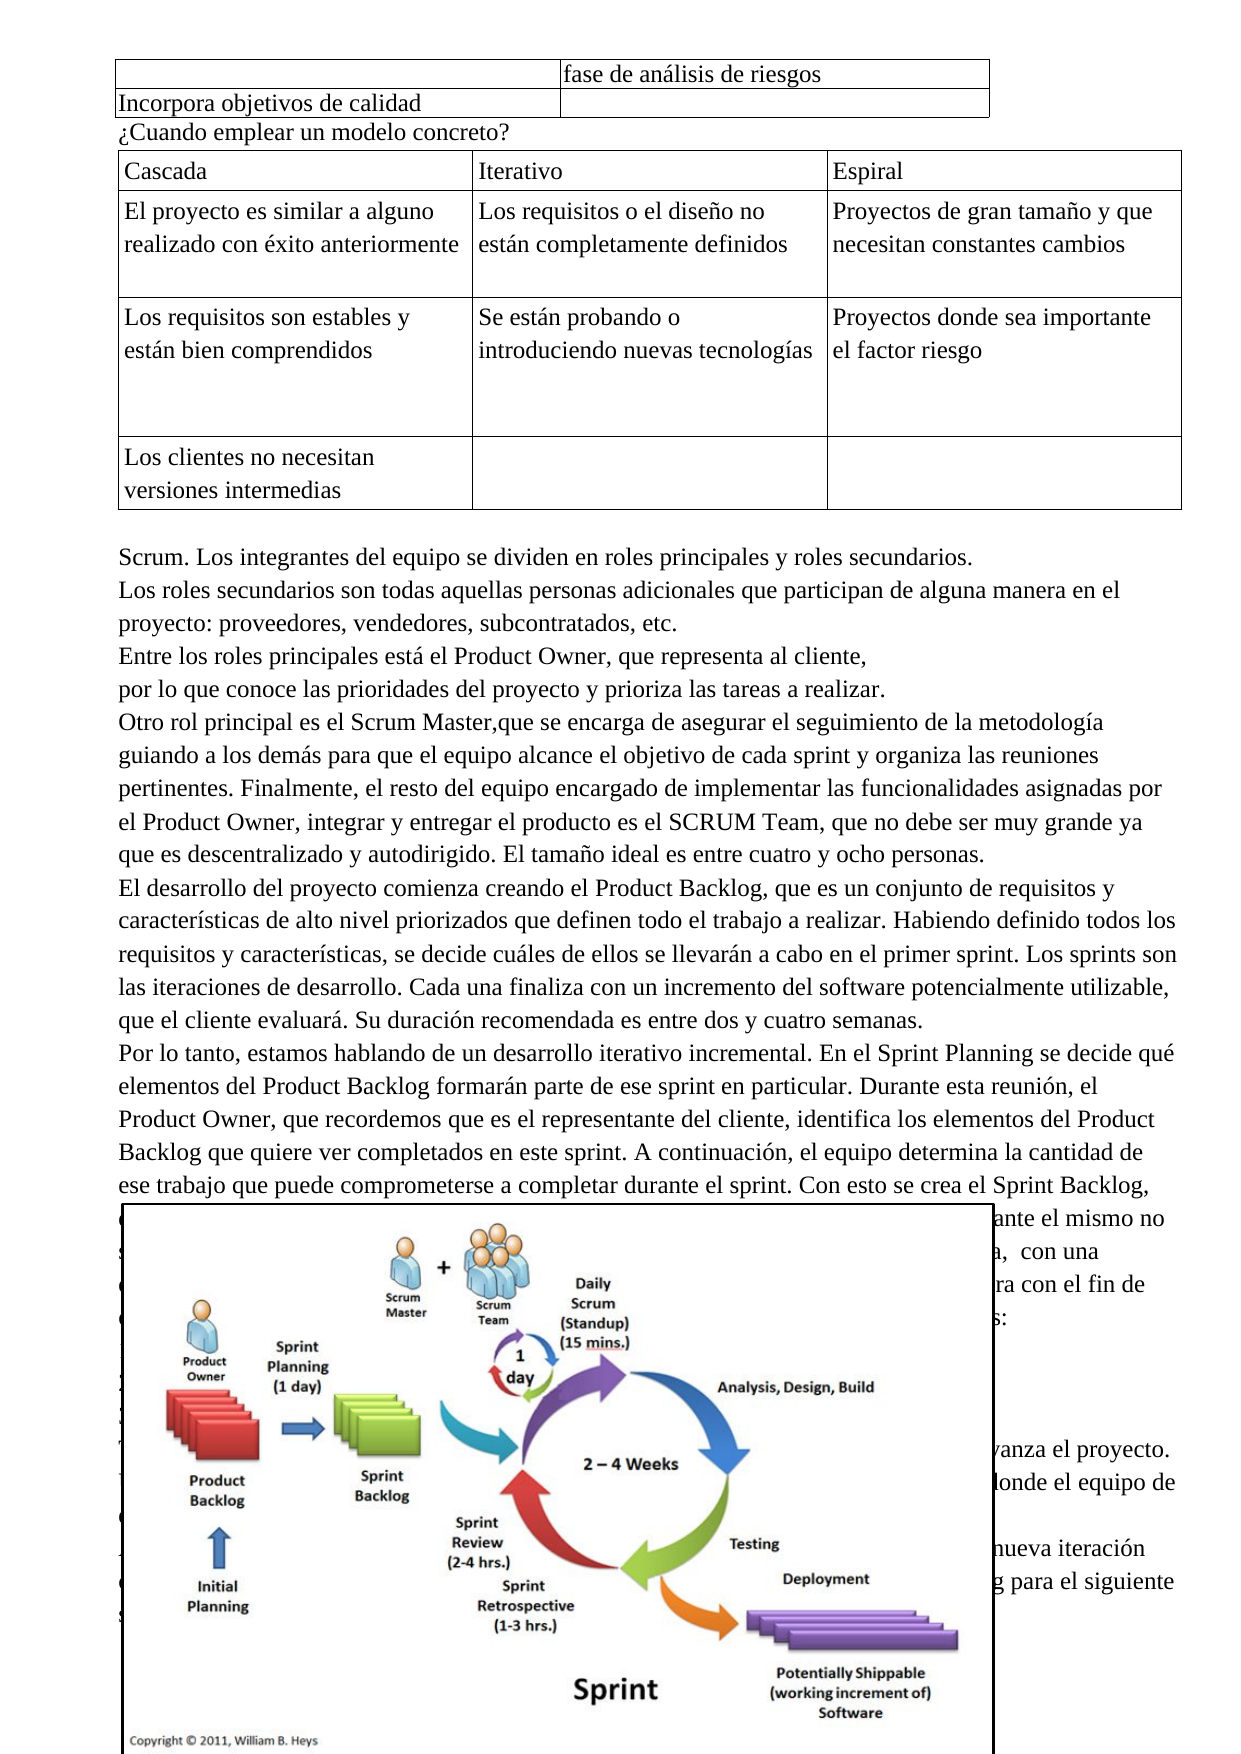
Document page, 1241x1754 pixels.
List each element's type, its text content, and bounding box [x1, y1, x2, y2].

text Scrum. Los integrantes del equipo se dividen en roles principales y roles secundarios. [118, 542, 1181, 571]
table_cell [828, 437, 1181, 509]
text 2: qué problemas ha tenido. [995, 1368, 1181, 1397]
text A partir de ahí, se reflexiona sobre la calidad y completitud del mismo y comienza una nueva iteración con una nueva Sprint Planning donde se seleccionarán los requisitos del ProductBacklog para el siguiente sprint. Y así se continua hasta la finalización del proyecto. [995, 1533, 1181, 1628]
table_cell Proyectos de gran tamaño y que necesitan constantes cambios [828, 191, 1181, 297]
table_header Iterativo [473, 151, 827, 190]
text Los roles secundarios son todas aquellas personas adicionales que participan de alguna manera en el proyecto: proveedores, vendedores, subcontratados, etc. [118, 575, 1181, 637]
table_cell Los requisitos o el diseño no están completamente definidos [473, 191, 827, 297]
table_cell Los requisitos son estables y están bien comprendidos [119, 298, 472, 436]
text Todo esto se refleja en un tablero de tareas que va, lógicamente,evolucionando según avanza el proyecto. Una vez finalizado el sprint, se llevan a cabo las reuniones de revisión y retrospectiva, donde el equipo de desarrollo presenta al cliente el entregable que ha desarrollado. [995, 1434, 1181, 1529]
text ¿Cuando emplear un modelo concreto? [118, 117, 1181, 146]
text El desarrollo del proyecto comienza creando el Product Backlog, que es un conjunto de requisitos y características de alto nivel priorizados que definen todo el trabajo a realizar. Habiendo definido todos los requisitos y características, se decide cuáles de ellos se llevarán a cabo en el primer sprint. Los sprints son las iteraciones de desarrollo. Cada una finaliza con un incremento del software potencialmente utilizable, que el cliente evaluará. Su duración recomendada es entre dos y cuatro semanas. [118, 873, 1181, 1033]
table_cell Se están probando o introduciendo nuevas tecnologías [473, 298, 827, 436]
text 1: si ha finalizado el trabajo que se había auto-asignado. [995, 1335, 1181, 1364]
table_cell El proyecto es similar a alguno realizado con éxito anteriormente [119, 191, 472, 297]
table_cell [116, 60, 560, 88]
table_cell fase de análisis de riesgos [561, 60, 989, 88]
table_cell Incorpora objetivos de calidad [116, 89, 560, 117]
text Otro rol principal es el Scrum Master,que se encarga de asegurar el seguimiento de la metodología guiando a los demás para que el equipo alcance el objetivo de cada sprint y organiza las reuniones pertinentes. Finalmente, el resto del equipo encargado de implementar las funcionalidades asignadas por el Product Owner, integrar y entregar el producto es el SCRUM Team, que no debe ser muy grande ya que es descentralizado y autodirigido. El tamaño ideal es entre cuatro y ocho personas. [118, 707, 1181, 868]
table_cell Los clientes no necesitan versiones intermedias [119, 437, 472, 509]
table_cell [561, 89, 989, 117]
text Por lo tanto, estamos hablando de un desarrollo iterativo incremental. En el Sprint Planning se decide qué elementos del Product Backlog formarán parte de ese sprint en particular. Durante esta reunión, el Product Owner, que recordemos que es el representante del cliente, identifica los elementos del Product Backlog que quiere ver completados en este sprint. A continuación, el equipo determina la cantidad de ese trabajo que puede comprometerse a completar durante el sprint. Con esto se crea el Sprint Backlog, donde figuran los requisitos y las tareas que se van a realizar durante el sprint y que durante el mismo no se podrán cambiar. Durante el Sprint, el equipo tiene diariamente una reunión muy corta, con una duración de unos 10 minutos y que siempre se realiza en el mismo sitio y a la misma hora con el fin de optimizar el tiempo. En esta reunión cada miembro del equipo responde a tres preguntas: [118, 1038, 1181, 1331]
text Entre los roles principales está el Product Owner, que representa al cliente, [118, 641, 1181, 670]
text por lo que conoce las prioridades del proyecto y prioriza las tareas a realizar. [118, 674, 1181, 703]
picture [124, 1205, 992, 1754]
table_cell Proyectos donde sea importante el factor riesgo [828, 298, 1181, 436]
text 3 qué trabajo va a realizar hasta el siguiente día. [995, 1401, 1181, 1430]
table_header Espiral [828, 151, 1181, 190]
table_header Cascada [119, 151, 472, 190]
table_cell [473, 437, 827, 509]
